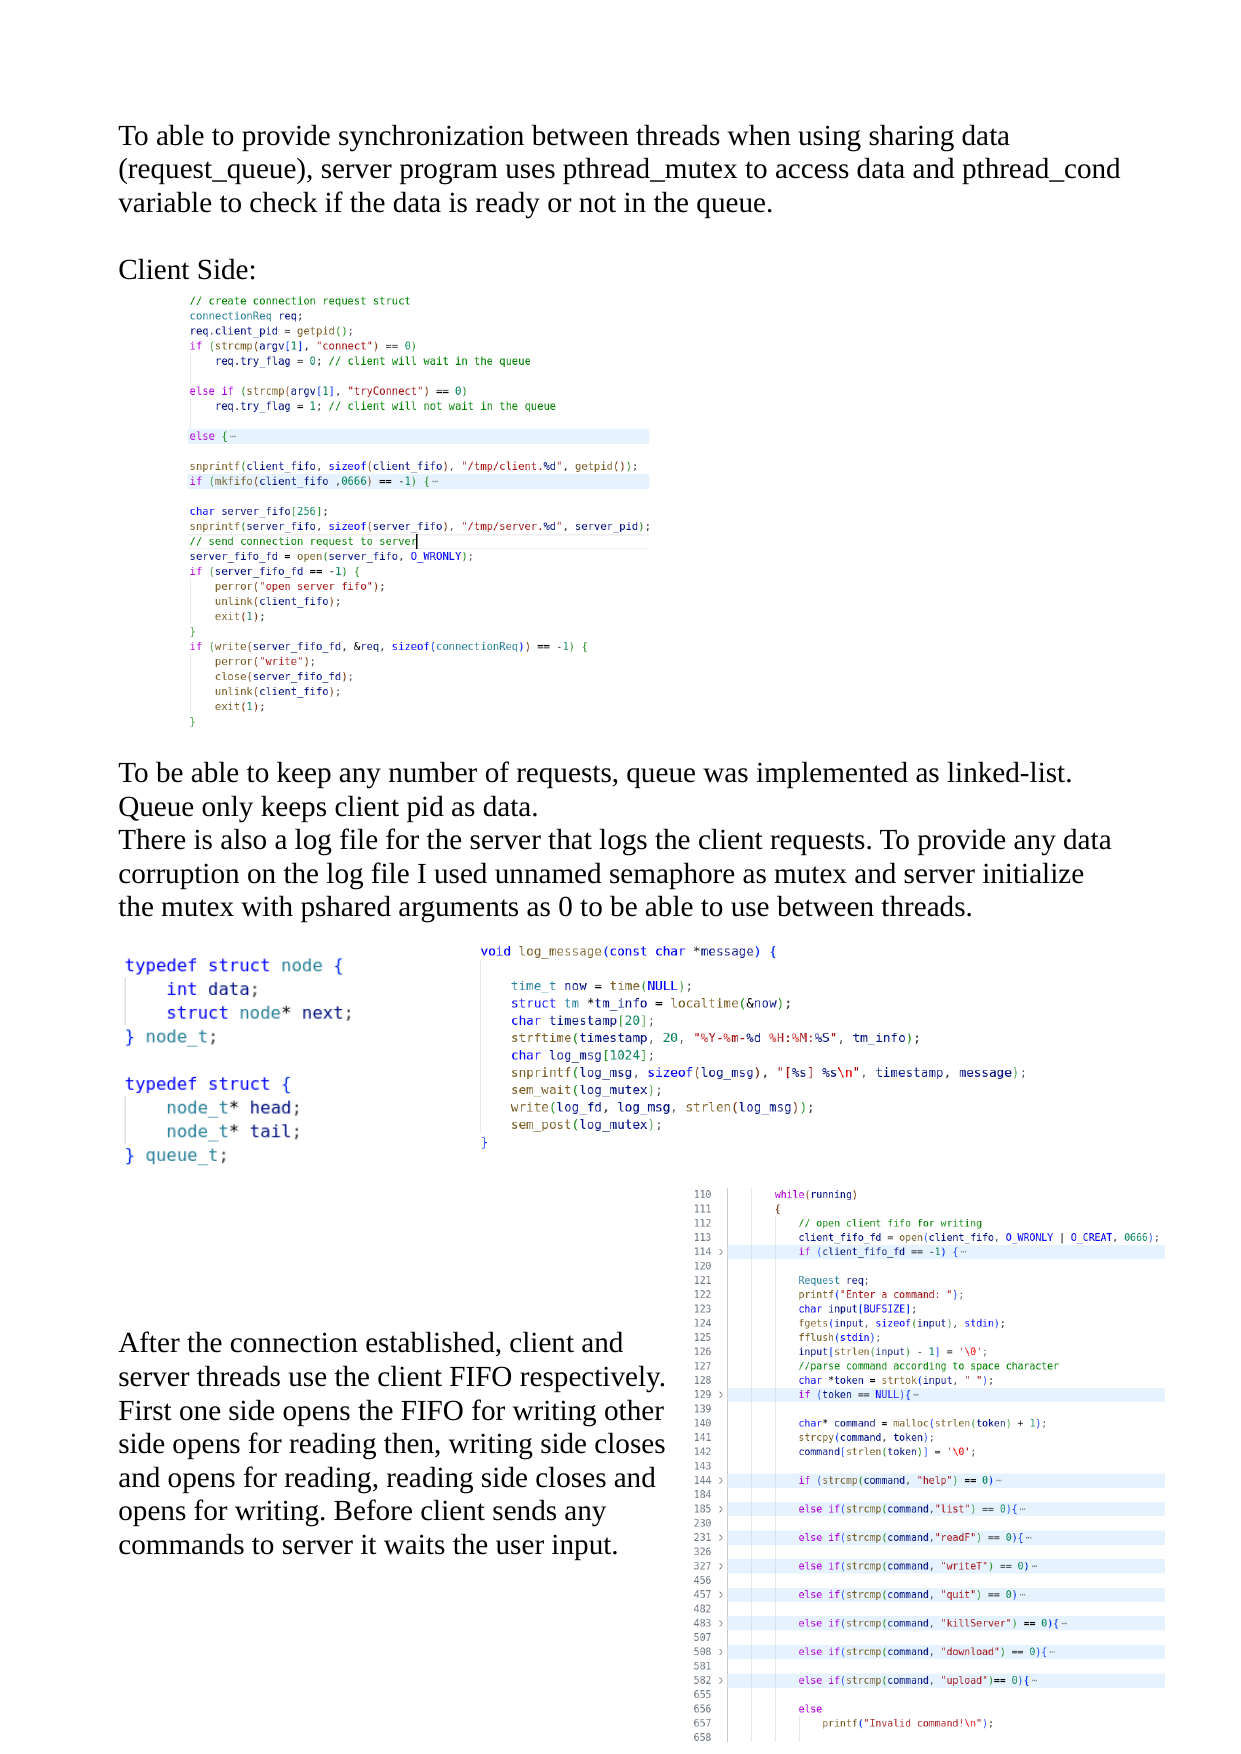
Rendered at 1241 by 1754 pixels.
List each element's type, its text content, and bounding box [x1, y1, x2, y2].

text To be able to keep any number of requests, queue was implemented as linked-list. Queue only keeps client pid as data. [118, 755, 1122, 822]
text To able to provide synchronization between threads when using sharing data (request_queue), server program uses pthread_mutex to access data and pthread_cond variable to check if the data is ready or not in the queue. [118, 118, 1122, 219]
text There is also a log file for the server that logs the client requests. To provide any data corruption on the log file I used unnamed semaphore as mutex and server initialize the mutex with pshared arguments as 0 to be able to use between threads. [118, 822, 1122, 923]
picture [686, 1188, 1165, 1742]
picture [187, 294, 650, 731]
text Client Side: [118, 252, 1122, 286]
text After the connection established, client and server threads use the client FIFO respectively. First one side opens the FIFO for writing other side opens for reading then, writing side closes and opens for reading, reading side closes and opens for writing. Before client sends any commands to server it waits the user input. [118, 1326, 686, 1560]
picture [116, 953, 378, 1175]
picture [477, 941, 1027, 1152]
